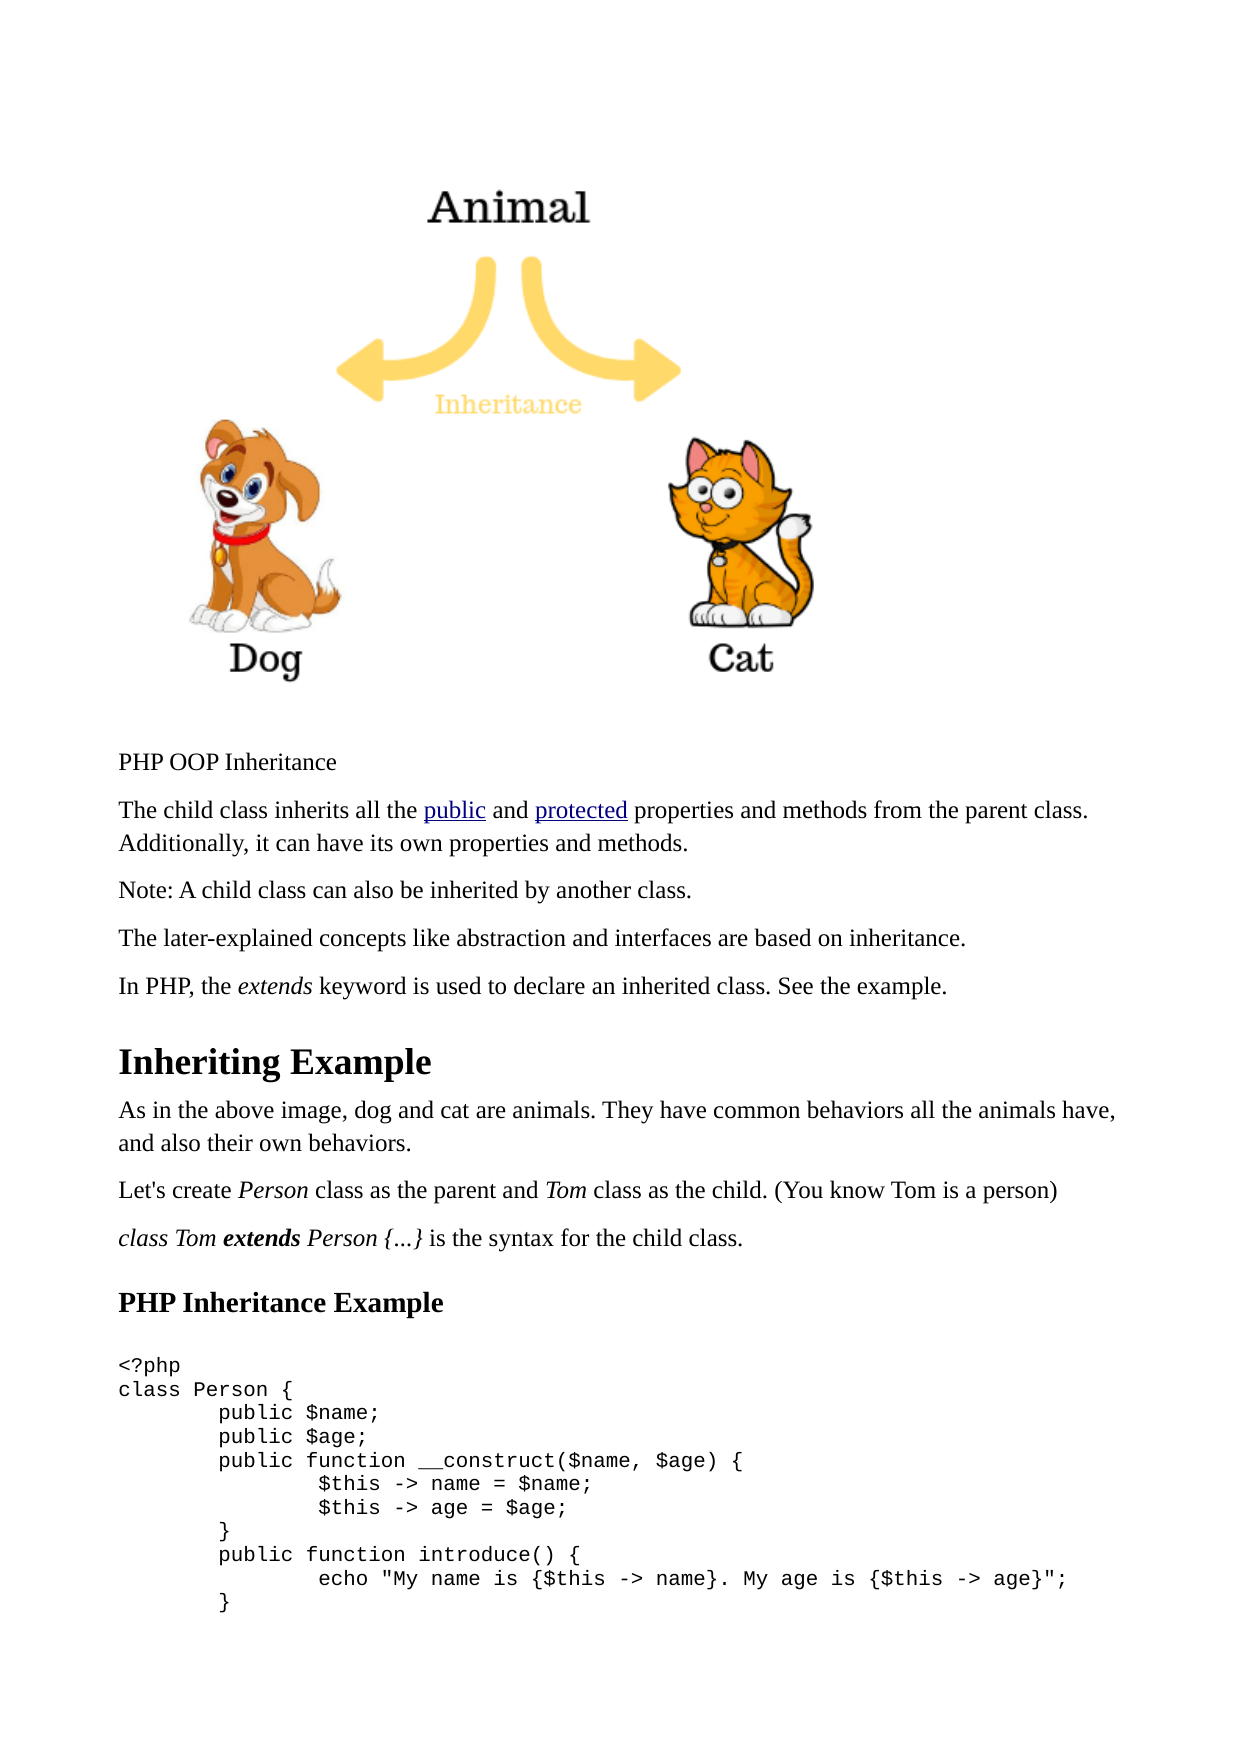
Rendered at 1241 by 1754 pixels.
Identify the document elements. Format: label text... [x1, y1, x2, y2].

text Note: A child class can also be inherited by another class. [118, 876, 1122, 904]
text public function __construct($name, $age) { [118, 1449, 1122, 1473]
text In PHP, the extends keyword is used to declare an inherited class. See the example. [118, 971, 1122, 999]
text } [118, 1591, 1122, 1615]
text public function introduce() { [118, 1544, 1122, 1568]
text The child class inherits all the public and protected properties and methods from the parent class. Additionally, it can have its own properties and methods. [118, 795, 1122, 857]
subtitle PHP Inheritance Example [118, 1285, 1122, 1319]
text class Tom extends Person {...} is the syntax for the child class. [118, 1223, 1122, 1252]
text echo "My name is {$this -> name}. My age is {$this -> age}"; [118, 1568, 1122, 1591]
text public $age; [118, 1426, 1122, 1449]
text $this -> name = $name; [118, 1473, 1122, 1497]
text <?php [118, 1355, 1122, 1379]
text } [118, 1521, 1122, 1544]
subtitle Inheriting Example [118, 1039, 1122, 1082]
text The later-explained concepts like abstraction and interfaces are based on inheritance. [118, 923, 1122, 952]
text As in the above image, dog and cat are animals. They have common behaviors all the animals have, and also their own behaviors. [118, 1095, 1122, 1157]
text Let's create Person class as the parent and Tom class as the child. (You know Tom is a person) [118, 1176, 1122, 1204]
text class Person { [118, 1379, 1122, 1402]
text public $name; [118, 1402, 1122, 1426]
text $this -> age = $age; [118, 1497, 1122, 1521]
picture [118, 118, 900, 744]
text PHP OOP Inheritance [118, 747, 1122, 776]
